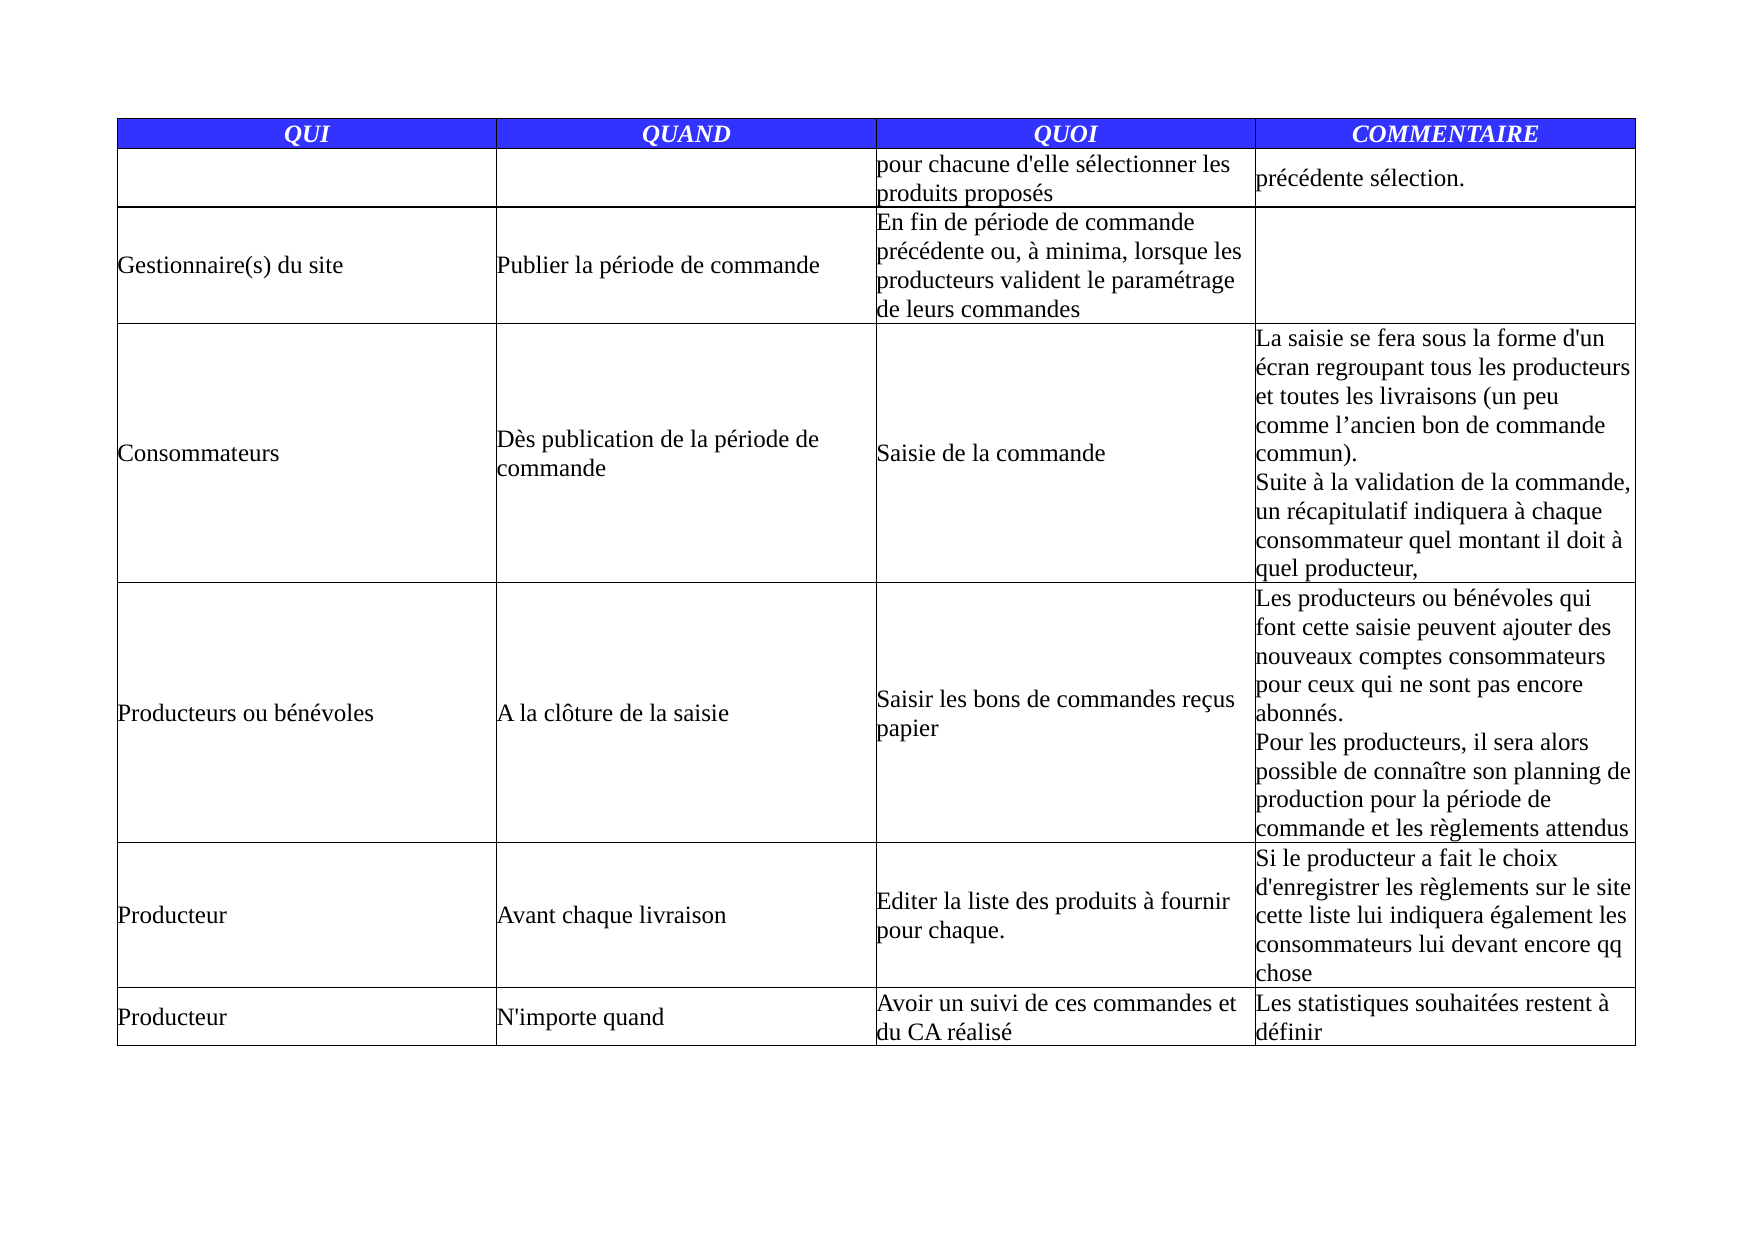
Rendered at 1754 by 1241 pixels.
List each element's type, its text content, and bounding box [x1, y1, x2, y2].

table_cell [118, 149, 496, 206]
table_cell La saisie se fera sous la forme d'un écran regroupant tous les producteurs et toutes les livraisons (un peu comme l’ancien bon de commande commun). Suite à la validation de la commande, un récapitulatif indiquera à chaque consommateur quel montant il doit à quel producteur, [1256, 324, 1635, 582]
table_cell Les producteurs ou bénévoles qui font cette saisie peuvent ajouter des nouveaux comptes consommateurs pour ceux qui ne sont pas encore abonnés. Pour les producteurs, il sera alors possible de connaître son planning de production pour la période de commande et les règlements attendus [1256, 583, 1635, 842]
table_header QUAND [497, 119, 876, 148]
table_cell Si le producteur a fait le choix d'enregistrer les règlements sur le site cette liste lui indiquera également les consommateurs lui devant encore qq chose [1256, 843, 1635, 987]
table_header QUI [118, 119, 496, 148]
table_header COMMENTAIRE [1256, 119, 1635, 148]
table_cell Editer la liste des produits à fournir pour chaque. [877, 843, 1255, 987]
table_cell Avoir un suivi de ces commandes et du CA réalisé [877, 988, 1255, 1045]
table_cell A la clôture de la saisie [497, 583, 876, 842]
table_cell précédente sélection. [1256, 149, 1635, 206]
table_cell Producteur [118, 988, 496, 1045]
table_cell Saisie de la commande [877, 324, 1255, 582]
table_cell [1256, 208, 1635, 322]
table_cell En fin de période de commande précédente ou, à minima, lorsque les producteurs valident le paramétrage de leurs commandes [877, 208, 1255, 322]
table_cell Consommateurs [118, 324, 496, 582]
table_header QUOI [877, 119, 1255, 148]
table_cell Publier la période de commande [497, 208, 876, 322]
table_cell Avant chaque livraison [497, 843, 876, 987]
table_cell Dès publication de la période de commande [497, 324, 876, 582]
table_cell Producteurs ou bénévoles [118, 583, 496, 842]
table_cell pour chacune d'elle sélectionner les produits proposés [877, 149, 1255, 206]
table_cell Les statistiques souhaitées restent à définir [1256, 988, 1635, 1045]
table_cell Producteur [118, 843, 496, 987]
table_cell [497, 149, 876, 206]
table_cell N'importe quand [497, 988, 876, 1045]
table_cell Gestionnaire(s) du site [118, 208, 496, 322]
table_cell Saisir les bons de commandes reçus papier [877, 583, 1255, 842]
